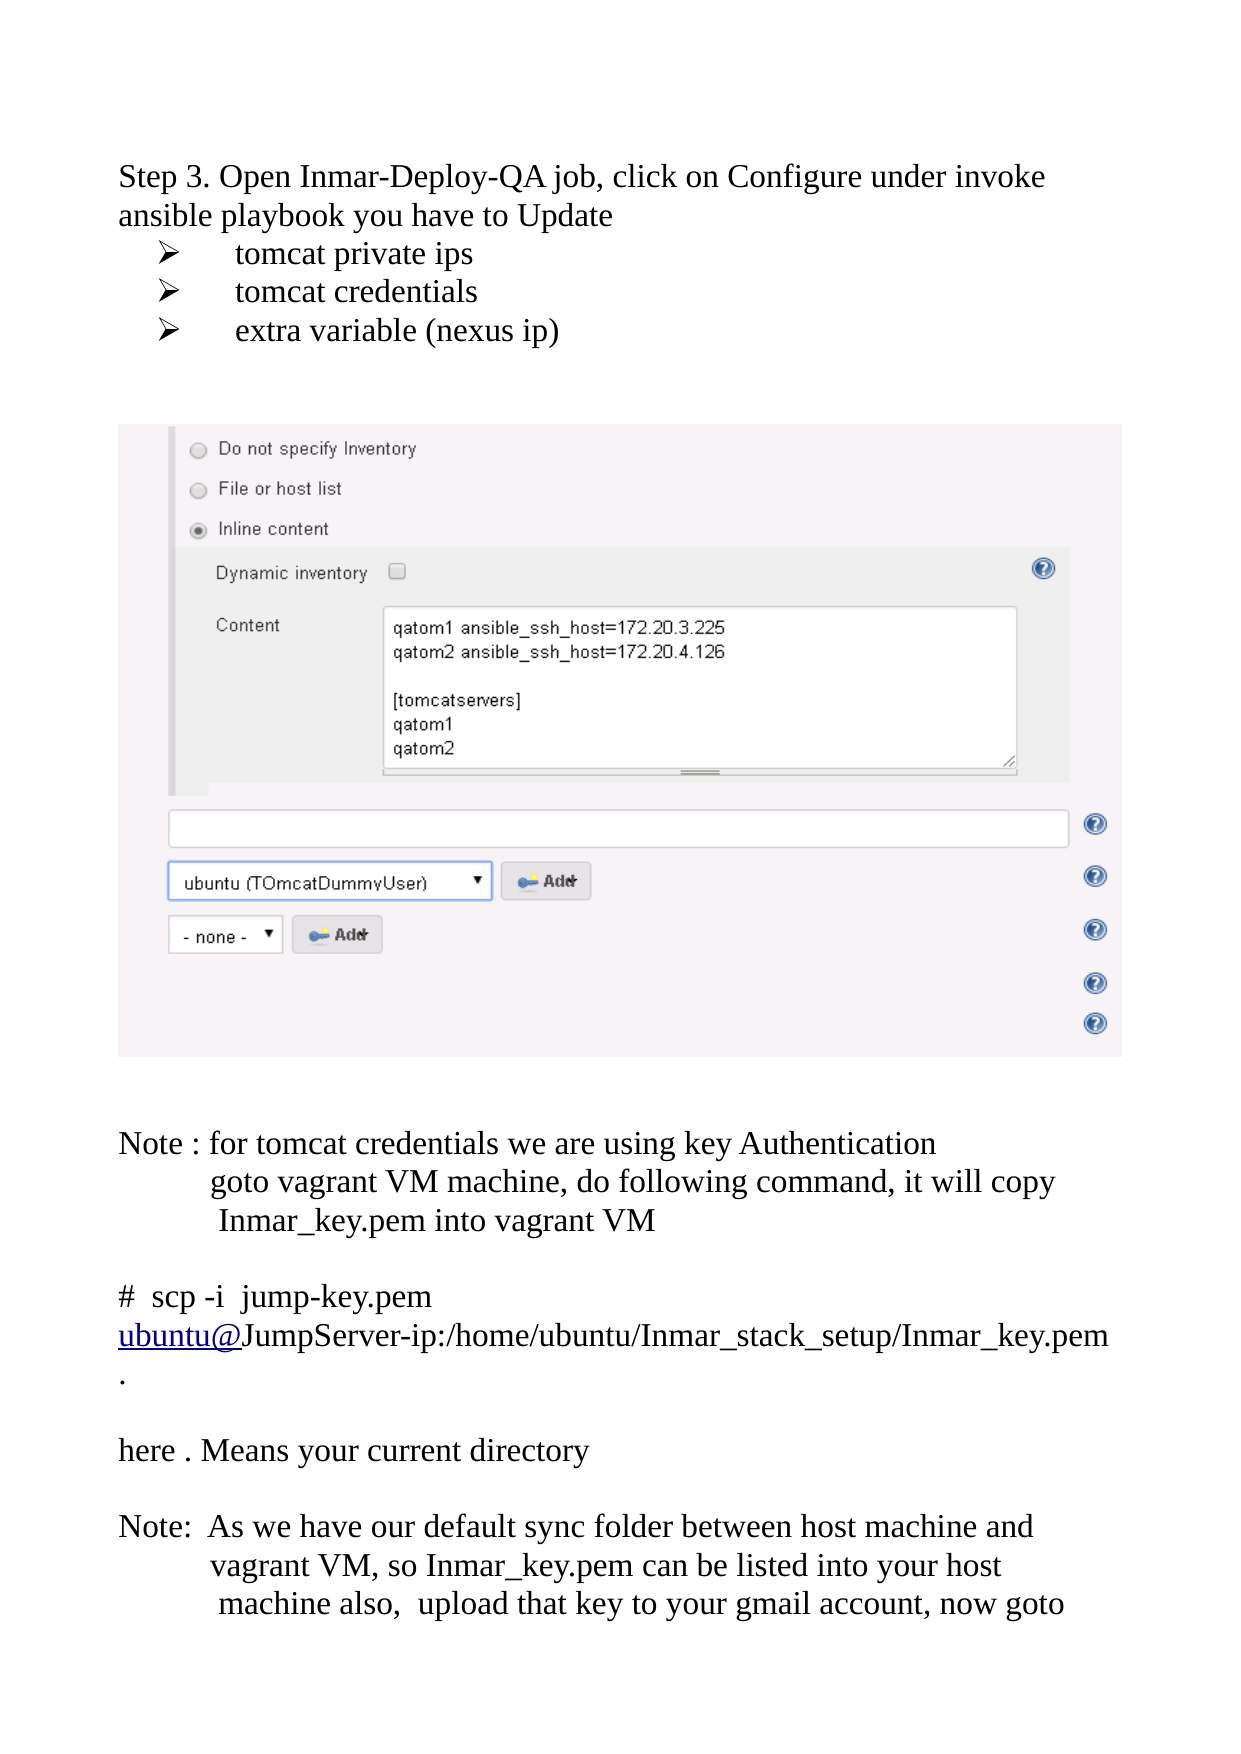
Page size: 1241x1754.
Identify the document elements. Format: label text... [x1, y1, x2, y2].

text Step 3. Open Inmar-Deploy-QA job, click on Configure under invoke ansible playbook you have to Update [118, 156, 1122, 233]
text Inmar_key.pem into vagrant VM [118, 1200, 1122, 1238]
text machine also, upload that key to your gmail account, now goto [118, 1583, 1122, 1622]
list extra variable (nexus ip) [156, 310, 1122, 348]
text here . Means your current directory [118, 1430, 1122, 1468]
list tomcat private ips [156, 233, 1122, 271]
list tomcat credentials [156, 271, 1122, 310]
text # scp -i jump-key.pem ubuntu@JumpServer-ip:/home/ubuntu/Inmar_stack_setup/Inmar_key.pem . [118, 1277, 1122, 1392]
text goto vagrant VM machine, do following command, it will copy [118, 1162, 1122, 1200]
text Note: As we have our default sync folder between host machine and [118, 1507, 1122, 1545]
text vagrant VM, so Inmar_key.pem can be listed into your host [118, 1545, 1122, 1583]
text Note : for tomcat credentials we are using key Authentication [118, 1123, 1122, 1162]
